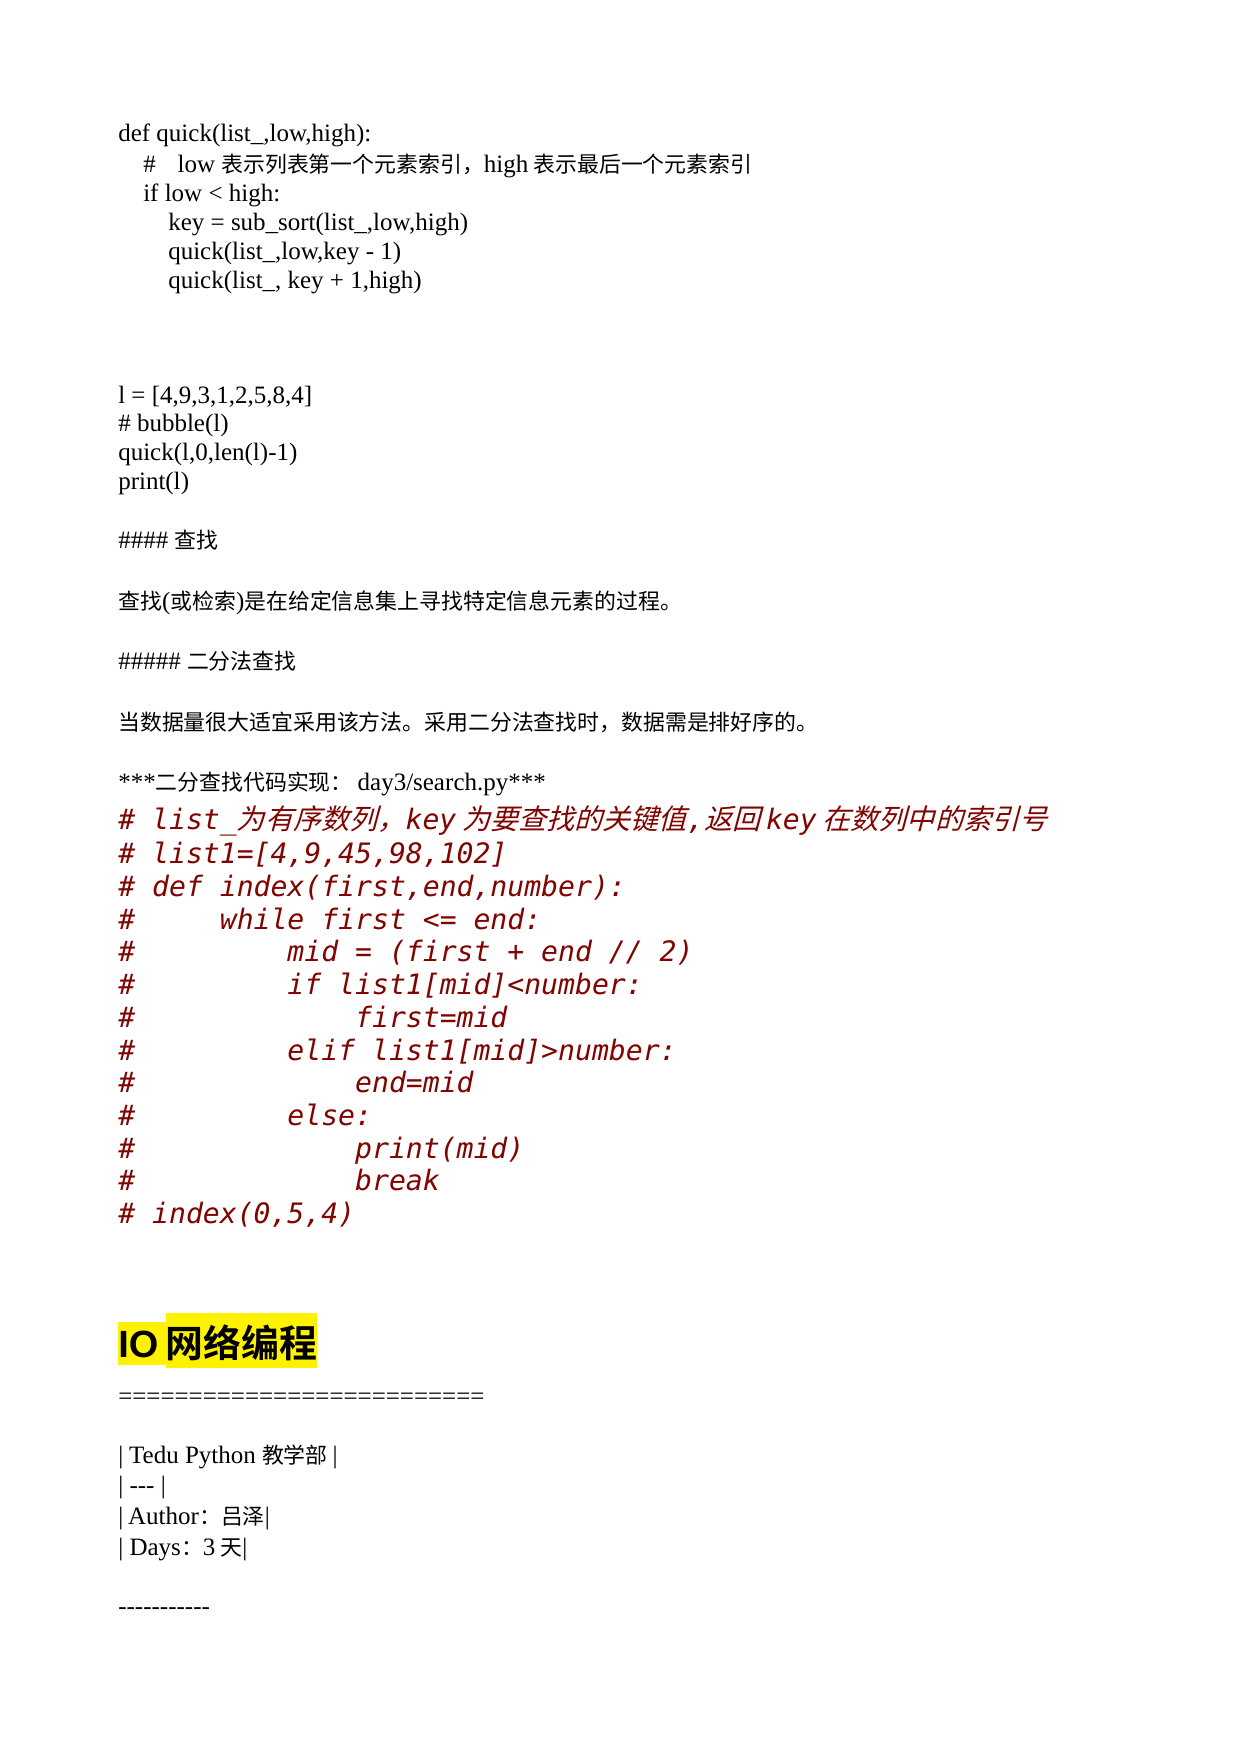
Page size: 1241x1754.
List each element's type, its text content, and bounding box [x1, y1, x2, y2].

text # index(0,5,4) [118, 1197, 1122, 1230]
text def quick(list_,low,high): [118, 118, 1122, 147]
text quick(l,0,len(l)-1) [118, 437, 1122, 466]
text # break [118, 1165, 1122, 1197]
text # if list1[mid]<number: [118, 968, 1122, 1001]
text ========================== [118, 1381, 1122, 1409]
text # else: [118, 1099, 1122, 1132]
text # elif list1[mid]>number: [118, 1034, 1122, 1067]
text # def index(first,end,number): [118, 870, 1122, 903]
text 查找(或检索)是在给定信息集上寻找特定信息元素的过程。 [118, 584, 1122, 616]
text # end=mid [118, 1067, 1122, 1099]
text quick(list_, key + 1,high) [118, 265, 1122, 293]
text quick(list_,low,key - 1) [118, 236, 1122, 265]
text # list1=[4,9,45,98,102] [118, 838, 1122, 870]
text | Author：吕泽| [118, 1499, 1122, 1530]
text # low 表示列表第一个元素索引，high表示最后一个元素索引 [118, 147, 1122, 178]
text # list_为有序数列，key为要查找的关键值,返回key在数列中的索引号 [118, 797, 1122, 838]
text # first=mid [118, 1001, 1122, 1034]
text | Tedu Python 教学部 | [118, 1438, 1122, 1470]
text # bubble(l) [118, 408, 1122, 437]
text key = sub_sort(list_,low,high) [118, 207, 1122, 236]
text print(l) [118, 466, 1122, 495]
text ##### 二分法查找 [118, 644, 1122, 676]
text if low < high: [118, 178, 1122, 207]
text # while first <= end: [118, 903, 1122, 936]
text #### 查找 [118, 523, 1122, 555]
text l = [4,9,3,1,2,5,8,4] [118, 380, 1122, 408]
subtitle IO网络编程 [118, 1313, 1122, 1368]
text # mid = (first + end // 2) [118, 936, 1122, 968]
text ***二分查找代码实现： day3/search.py*** [118, 765, 1122, 797]
text | --- | [118, 1470, 1122, 1499]
text ----------- [118, 1591, 1122, 1619]
text | Days：3天| [118, 1530, 1122, 1562]
text 当数据量很大适宜采用该方法。采用二分法查找时，数据需是排好序的。 [118, 705, 1122, 736]
text # print(mid) [118, 1132, 1122, 1165]
